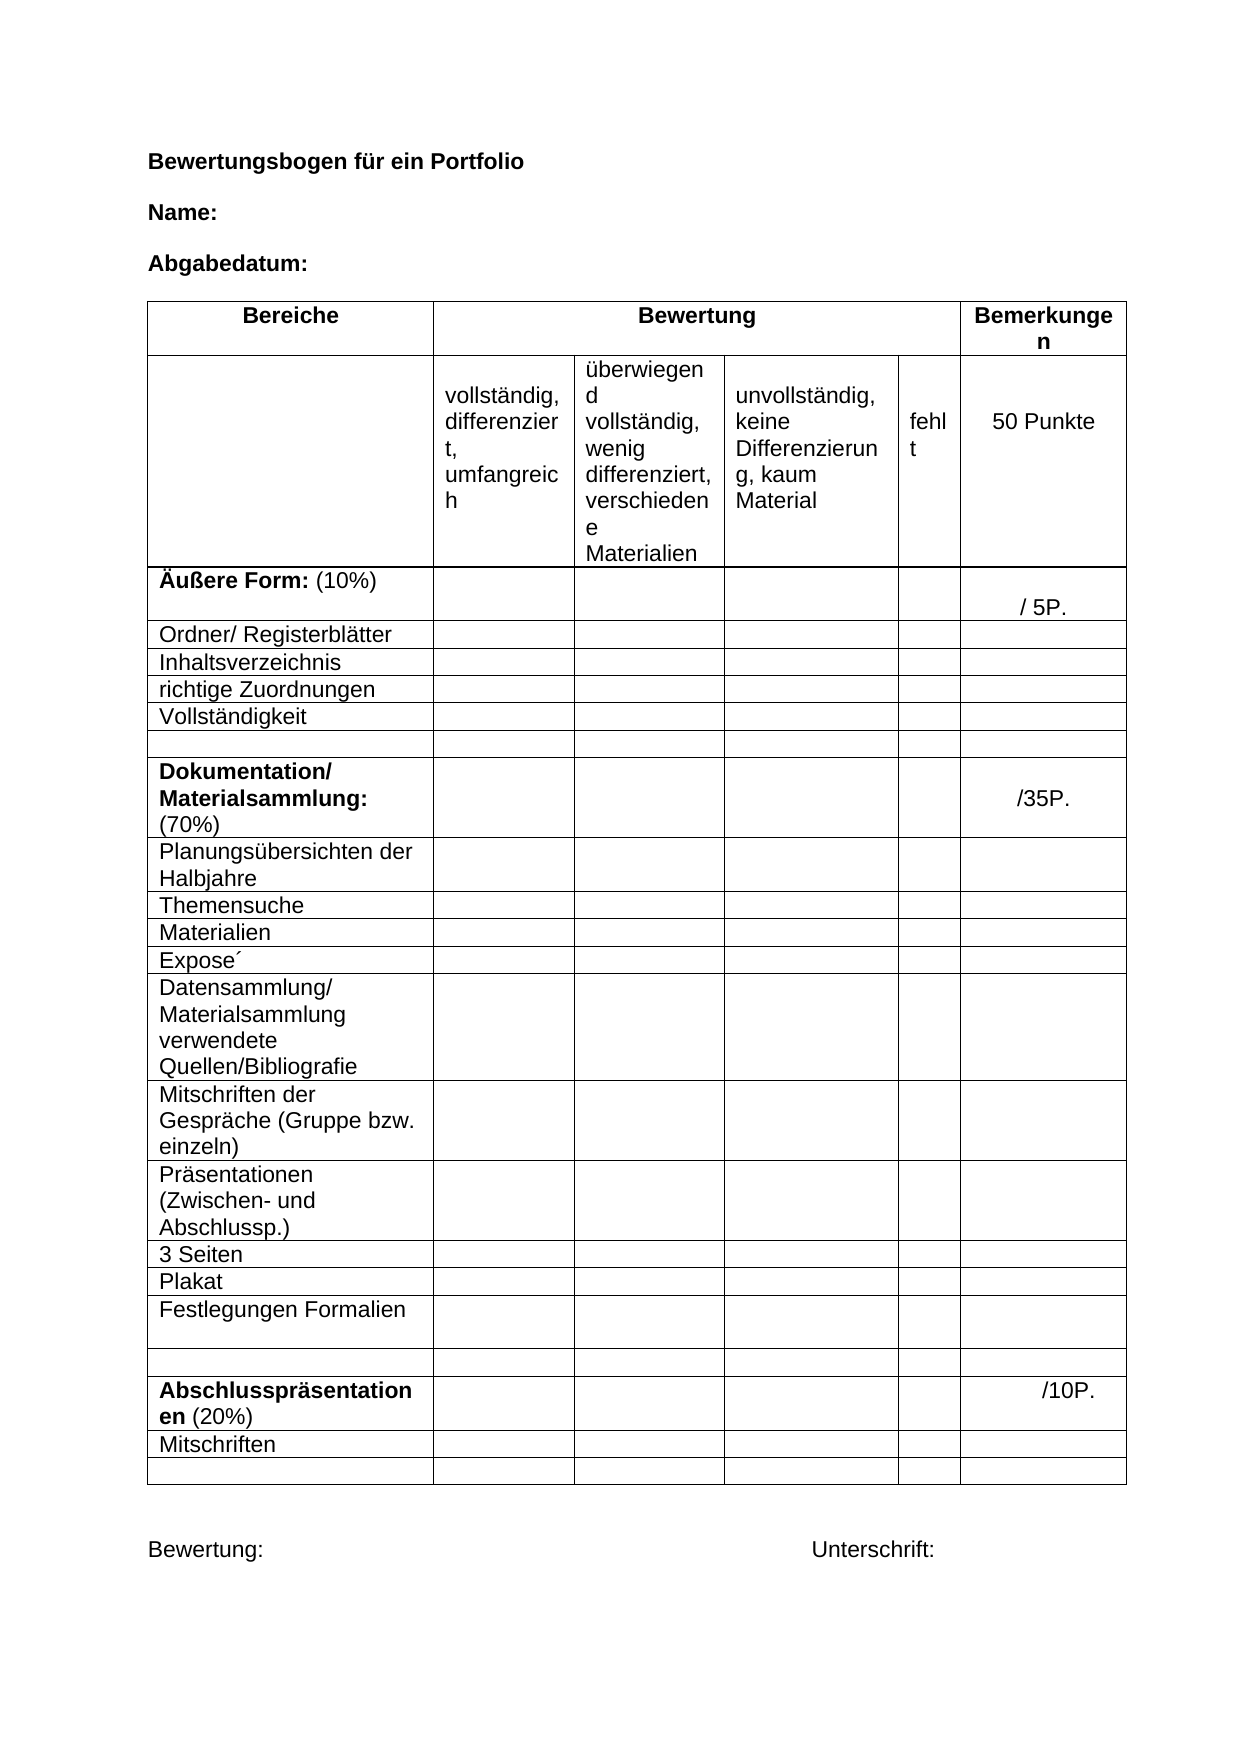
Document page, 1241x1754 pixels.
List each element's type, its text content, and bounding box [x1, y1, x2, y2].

table_cell [725, 1377, 898, 1429]
table_cell Datensammlung/ Materialsammlung verwendete Quellen/Bibliografie [148, 974, 433, 1079]
text Abgabedatum: [148, 250, 1093, 276]
table_cell [434, 1458, 574, 1484]
table_cell [961, 703, 1126, 730]
table_cell [575, 1377, 724, 1429]
table_header Bereiche [148, 302, 433, 354]
table_cell [575, 1296, 724, 1348]
table_cell [434, 1268, 574, 1294]
table_cell [434, 919, 574, 946]
table_cell [899, 974, 960, 1079]
table_cell [899, 1241, 960, 1267]
table_cell [575, 919, 724, 946]
table_cell [899, 947, 960, 973]
table_cell [961, 974, 1126, 1079]
table_cell [725, 621, 898, 647]
table_cell fehlt [899, 356, 960, 566]
table_cell [575, 947, 724, 973]
table_cell [899, 621, 960, 647]
table_cell [725, 947, 898, 973]
table_cell [575, 731, 724, 757]
table_cell [434, 1349, 574, 1376]
table_cell [434, 621, 574, 647]
table_cell [961, 1349, 1126, 1376]
table_cell Materialien [148, 919, 433, 946]
table_cell [899, 731, 960, 757]
table_cell [961, 1241, 1126, 1267]
table_cell [725, 1081, 898, 1160]
table_cell Mitschriften der Gespräche (Gruppe bzw. einzeln) [148, 1081, 433, 1160]
table_cell [434, 974, 574, 1079]
table_cell [434, 649, 574, 675]
table_cell [725, 1349, 898, 1376]
table_cell Vollständigkeit [148, 703, 433, 730]
table_cell [148, 356, 433, 566]
table_cell [575, 649, 724, 675]
table_cell [899, 676, 960, 702]
table_cell [434, 838, 574, 891]
table_cell [725, 1241, 898, 1267]
table_cell [725, 758, 898, 837]
table_cell [575, 568, 724, 620]
table_cell [899, 838, 960, 891]
table_cell [148, 731, 433, 757]
table_header Bemerkungen [961, 302, 1126, 354]
table_cell [899, 1268, 960, 1294]
table_cell [148, 1458, 433, 1484]
text Bewertung: Unterschrift: [148, 1536, 1093, 1563]
table_cell [434, 1431, 574, 1457]
table_cell Themensuche [148, 892, 433, 918]
table_cell [575, 1268, 724, 1294]
table_cell [725, 1268, 898, 1294]
table_cell [961, 1431, 1126, 1457]
table_cell [575, 1241, 724, 1267]
table_cell [575, 703, 724, 730]
table_cell [725, 1431, 898, 1457]
table_cell [899, 892, 960, 918]
table_cell /35P. [961, 758, 1126, 837]
table_cell [725, 919, 898, 946]
table_cell [575, 1349, 724, 1376]
table_cell [575, 1081, 724, 1160]
table_cell [725, 676, 898, 702]
table_cell [961, 731, 1126, 757]
table_cell überwiegend vollständig, wenig differenziert, verschiedene Materialien [575, 356, 724, 566]
table_cell Plakat [148, 1268, 433, 1294]
table_cell Präsentationen (Zwischen- und Abschlussp.) [148, 1161, 433, 1240]
table_cell unvollständig, keine Differenzierung, kaum Material [725, 356, 898, 566]
table_cell [961, 1161, 1126, 1240]
table_cell [961, 1458, 1126, 1484]
table_cell [899, 1458, 960, 1484]
table_cell [575, 1431, 724, 1457]
table_cell [725, 649, 898, 675]
table_cell [725, 1296, 898, 1348]
table_cell Abschlusspräsentationen (20%) [148, 1377, 433, 1429]
table_cell [575, 892, 724, 918]
table_cell [961, 1081, 1126, 1160]
table_cell [899, 1377, 960, 1429]
table_header Bewertung [434, 302, 960, 354]
table_cell richtige Zuordnungen [148, 676, 433, 702]
table_cell [899, 919, 960, 946]
table_cell [575, 1458, 724, 1484]
text Bewertungsbogen für ein Portfolio [148, 148, 1093, 174]
table_cell [434, 1377, 574, 1429]
table_cell [899, 1161, 960, 1240]
table_cell / 5P. [961, 568, 1126, 620]
table_cell [434, 676, 574, 702]
table_cell [575, 974, 724, 1079]
table_cell [725, 974, 898, 1079]
table_cell [961, 649, 1126, 675]
table_cell [575, 621, 724, 647]
table_cell [434, 568, 574, 620]
table_cell [899, 703, 960, 730]
table_cell [961, 838, 1126, 891]
table_cell [899, 1296, 960, 1348]
table_cell [899, 649, 960, 675]
table_cell [434, 1241, 574, 1267]
table_cell [434, 703, 574, 730]
table_cell [725, 1161, 898, 1240]
table_cell [725, 892, 898, 918]
table_cell [899, 1431, 960, 1457]
table_cell [961, 1296, 1126, 1348]
table_cell Expose´ [148, 947, 433, 973]
table_cell [434, 1081, 574, 1160]
table_cell [725, 703, 898, 730]
table_cell [575, 1161, 724, 1240]
table_cell [575, 758, 724, 837]
table_cell [899, 568, 960, 620]
table_cell [961, 1268, 1126, 1294]
text Name: [148, 199, 1093, 225]
table_cell Planungsübersichten der Halbjahre [148, 838, 433, 891]
table_cell [434, 892, 574, 918]
table_cell [961, 676, 1126, 702]
table_cell vollständig, differenziert, umfangreich [434, 356, 574, 566]
table_cell [961, 919, 1126, 946]
table_cell /10P. [961, 1377, 1126, 1429]
table_cell Dokumentation/ Materialsammlung: (70%) [148, 758, 433, 837]
table_cell [434, 1161, 574, 1240]
table_cell [961, 892, 1126, 918]
table_cell [961, 621, 1126, 647]
table_cell [725, 731, 898, 757]
table_cell [899, 758, 960, 837]
table_cell [434, 758, 574, 837]
table_cell Mitschriften [148, 1431, 433, 1457]
table_cell 50 Punkte [961, 356, 1126, 566]
table_cell Ordner/ Registerblätter [148, 621, 433, 647]
table_cell 3 Seiten [148, 1241, 433, 1267]
table_cell [899, 1349, 960, 1376]
table_cell [148, 1349, 433, 1376]
table_cell [434, 947, 574, 973]
table_cell [575, 676, 724, 702]
table_cell [434, 731, 574, 757]
table_cell Festlegungen Formalien [148, 1296, 433, 1348]
table_cell Äußere Form: (10%) [148, 568, 433, 620]
table_cell [725, 1458, 898, 1484]
table_cell [899, 1081, 960, 1160]
table_cell [961, 947, 1126, 973]
table_cell [575, 838, 724, 891]
table_cell Inhaltsverzeichnis [148, 649, 433, 675]
table_cell [434, 1296, 574, 1348]
table_cell [725, 568, 898, 620]
table_cell [725, 838, 898, 891]
